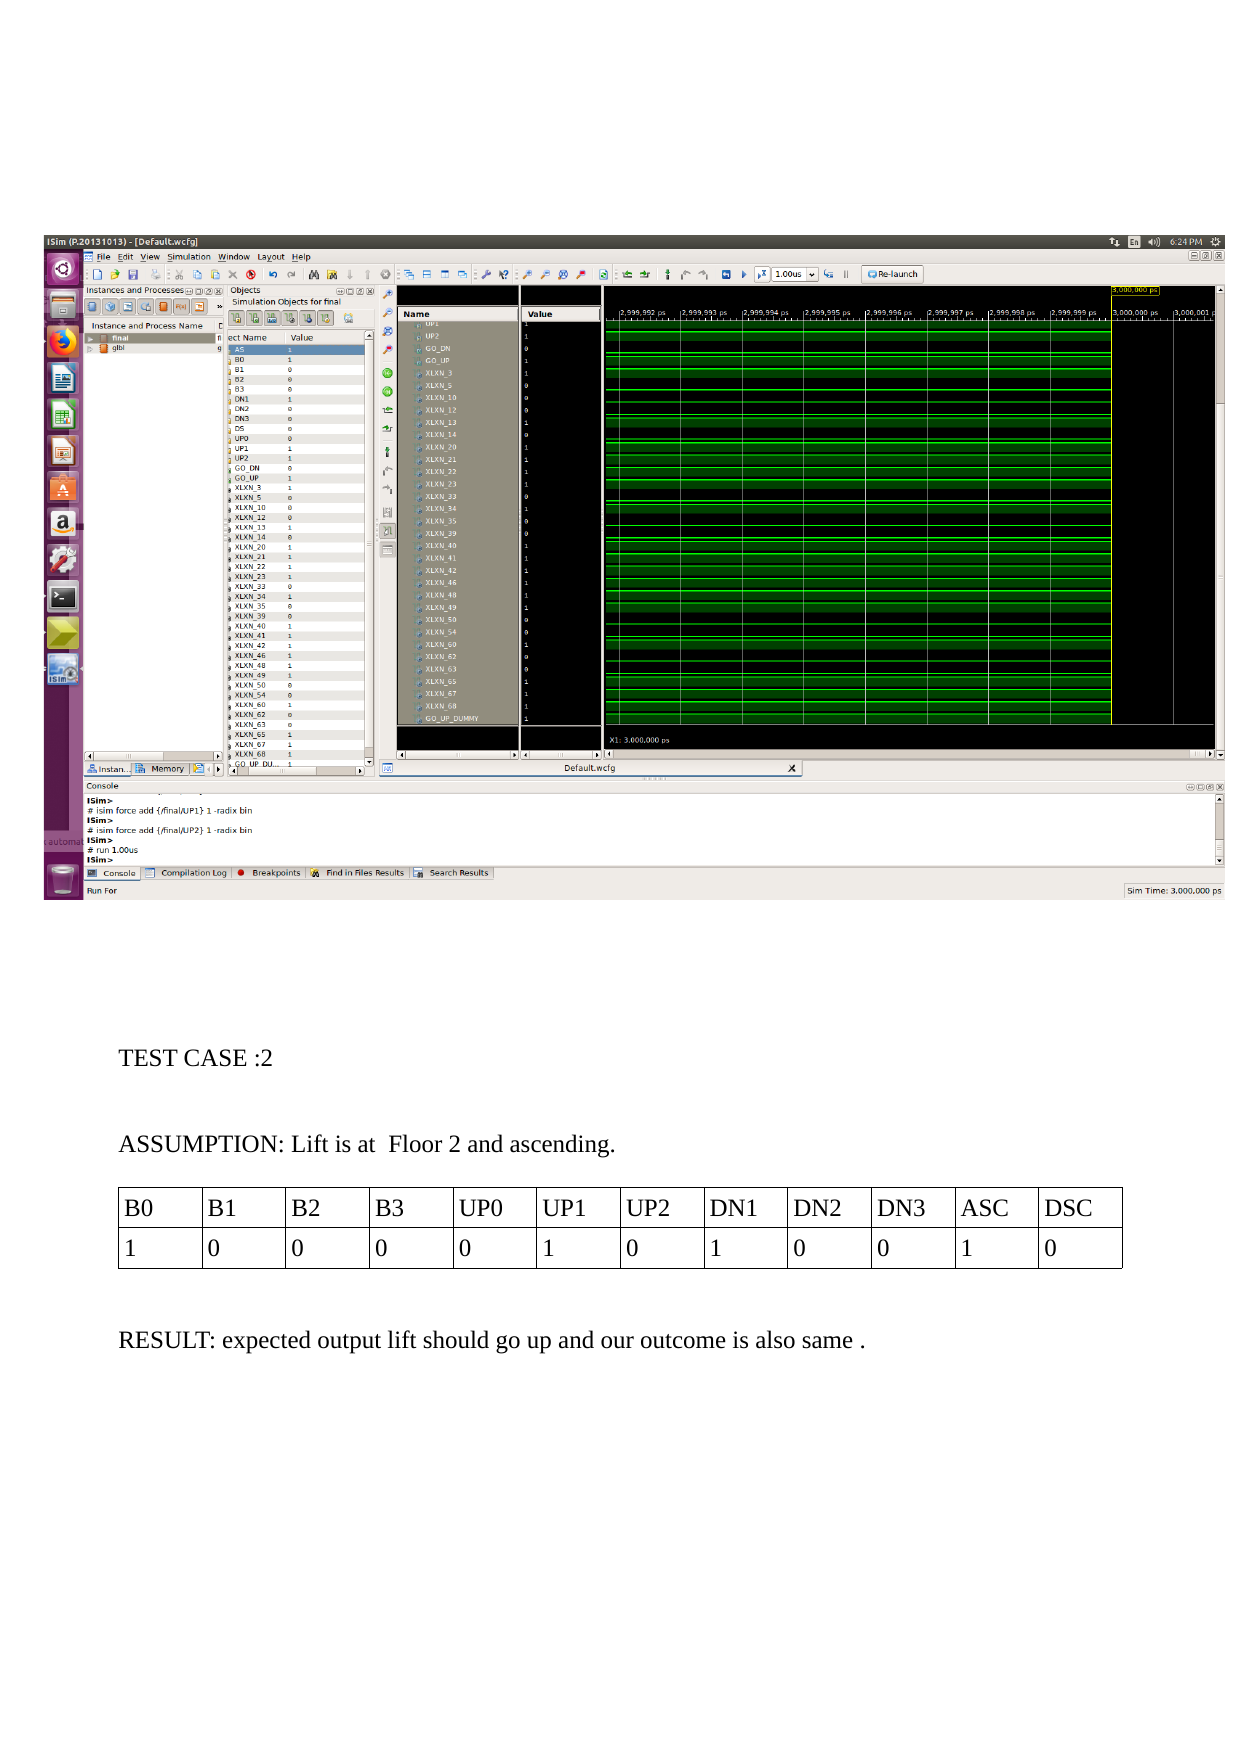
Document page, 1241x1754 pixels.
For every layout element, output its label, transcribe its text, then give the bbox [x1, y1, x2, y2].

table_cell 1 [705, 1228, 787, 1267]
table_cell 0 [788, 1228, 871, 1267]
text ASSUMPTION: Lift is at Floor 2 and ascending. [118, 1129, 1122, 1158]
table_header B3 [370, 1188, 453, 1227]
table_header ASC [956, 1188, 1038, 1227]
table_cell 0 [872, 1228, 955, 1267]
table_header UP2 [621, 1188, 704, 1227]
table_cell 0 [286, 1228, 369, 1267]
text TEST CASE :2 [118, 1043, 1122, 1072]
picture [43, 235, 1225, 900]
table_cell 1 [956, 1228, 1038, 1267]
table_header DN1 [705, 1188, 787, 1227]
table_cell 1 [537, 1228, 620, 1267]
table_header UP0 [454, 1188, 536, 1227]
table_cell 0 [621, 1228, 704, 1267]
table_header B0 [119, 1188, 202, 1227]
table_cell 0 [1039, 1228, 1122, 1267]
table_cell 0 [370, 1228, 453, 1267]
table_cell 0 [454, 1228, 536, 1267]
table_header DN2 [788, 1188, 871, 1227]
table_header UP1 [537, 1188, 620, 1227]
table_header B2 [286, 1188, 369, 1227]
text RESULT: expected output lift should go up and our outcome is also same . [118, 1325, 1122, 1354]
table_cell 1 [119, 1228, 202, 1267]
table_header B1 [203, 1188, 285, 1227]
table_cell 0 [203, 1228, 285, 1267]
table_header DSC [1039, 1188, 1122, 1227]
table_header DN3 [872, 1188, 955, 1227]
